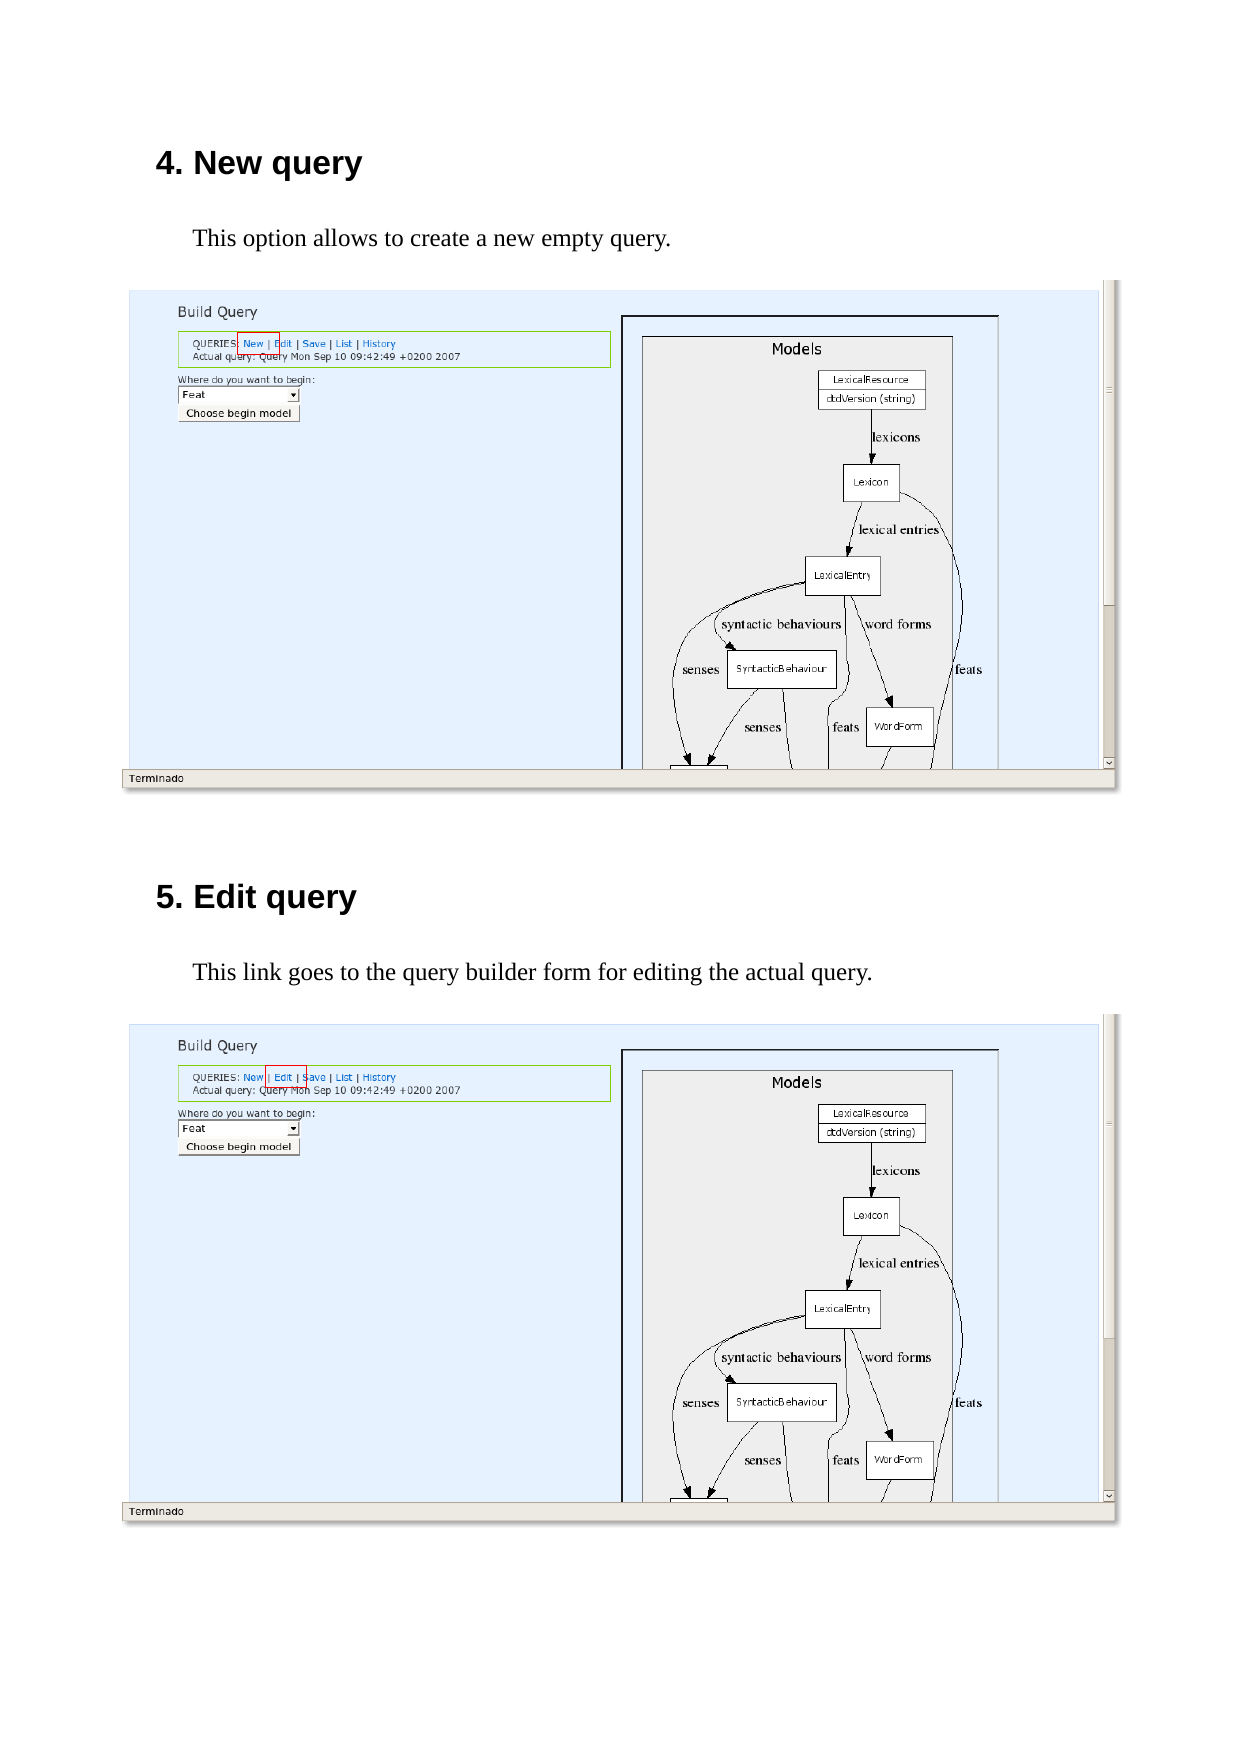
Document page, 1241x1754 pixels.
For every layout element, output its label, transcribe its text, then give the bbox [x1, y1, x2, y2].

picture [118, 1014, 1122, 1528]
picture [118, 280, 1122, 795]
text This option allows to create a new empty query. [118, 223, 1122, 252]
text This link goes to the query builder form for editing the actual query. [118, 957, 1122, 985]
subtitle New query [156, 143, 1122, 182]
subtitle Edit query [156, 877, 1122, 915]
